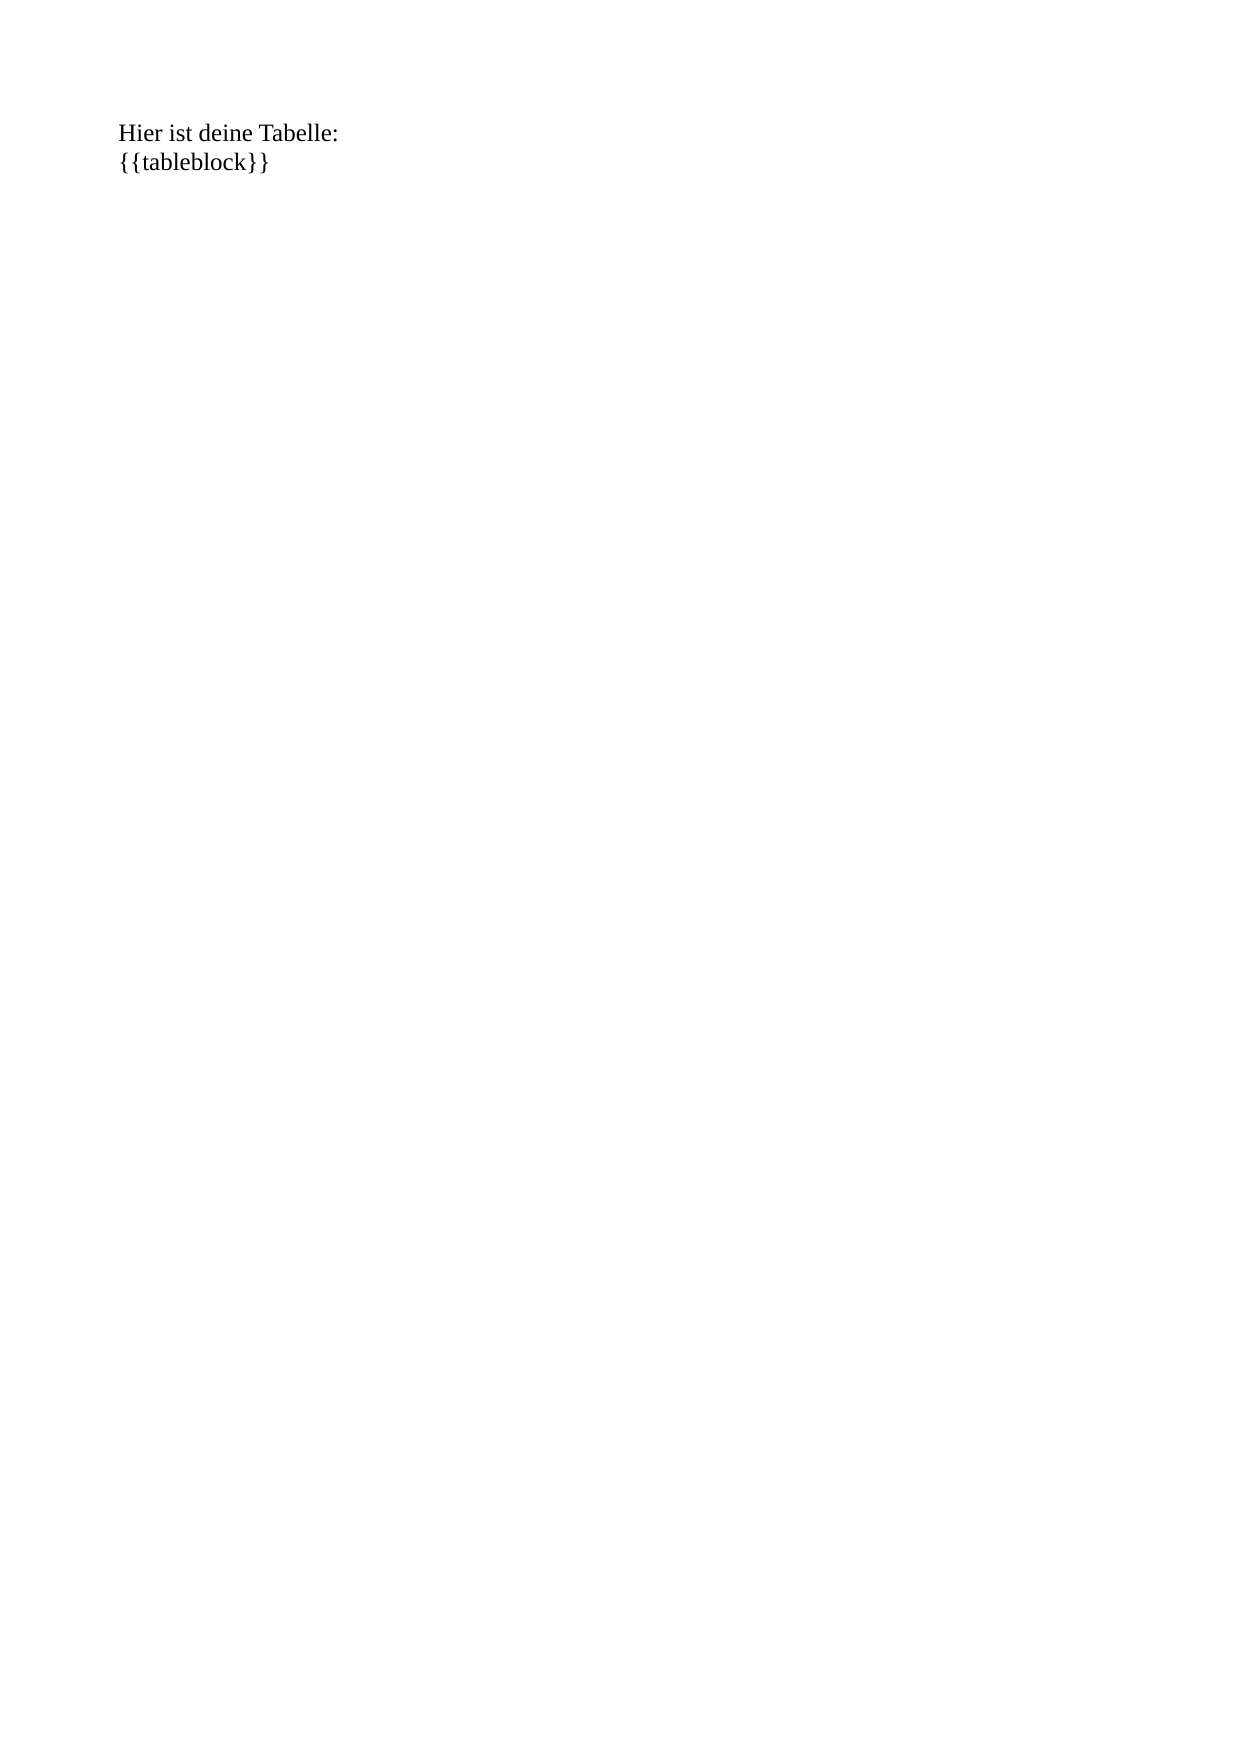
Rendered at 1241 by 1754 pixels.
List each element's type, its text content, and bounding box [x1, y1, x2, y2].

text Hier ist deine Tabelle: [118, 118, 1122, 147]
text {{tableblock}} [118, 147, 1122, 176]
